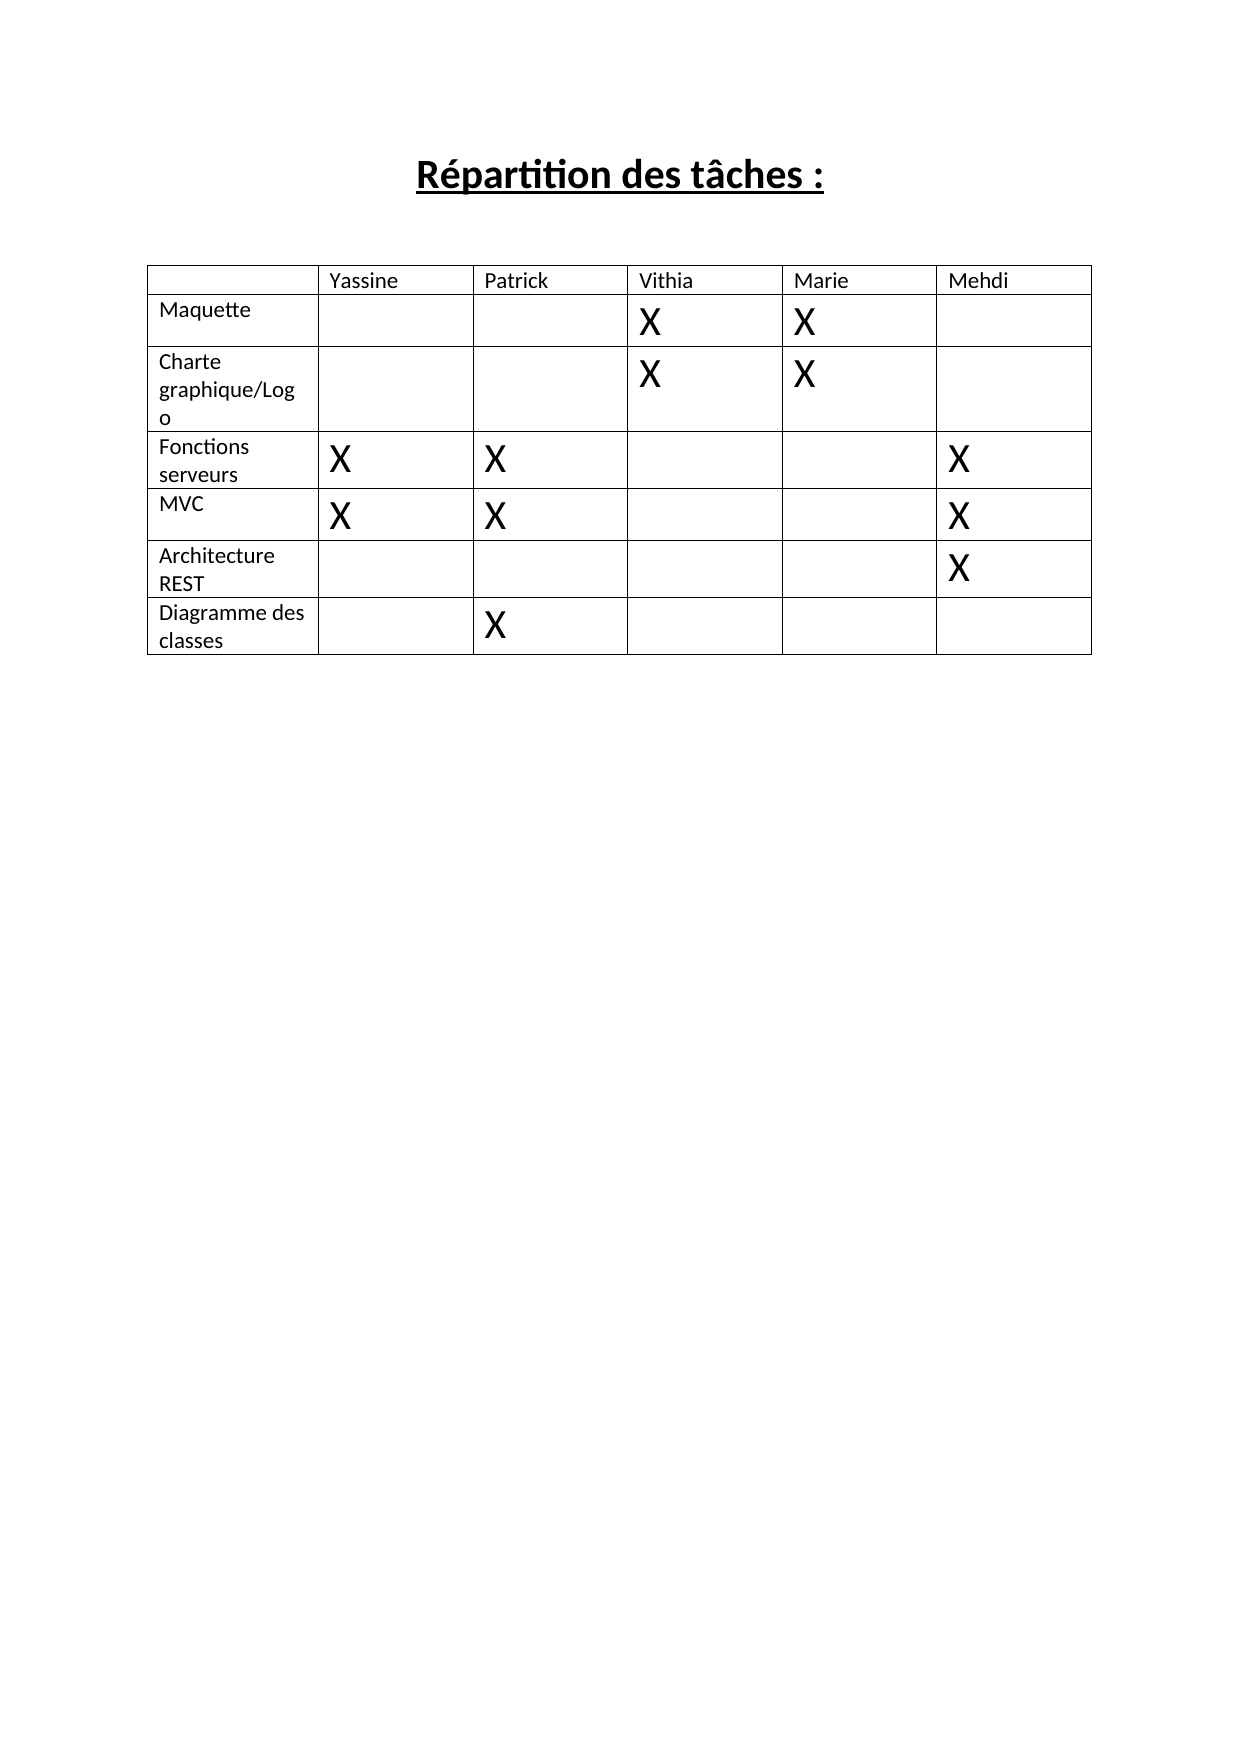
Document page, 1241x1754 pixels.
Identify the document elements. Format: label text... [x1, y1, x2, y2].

table_cell [783, 598, 936, 654]
table_cell X [937, 489, 1091, 540]
table_cell X [474, 598, 627, 654]
table_cell [474, 347, 627, 431]
table_header Patrick [474, 266, 627, 294]
table_cell [937, 295, 1091, 346]
table_header Mehdi [937, 266, 1091, 294]
table_cell X [783, 347, 936, 431]
table_cell [319, 295, 473, 346]
table_cell [628, 489, 782, 540]
table_cell [628, 541, 782, 597]
table_cell [783, 489, 936, 540]
table_cell X [628, 347, 782, 431]
table_cell [937, 598, 1091, 654]
table_cell X [474, 432, 627, 488]
table_cell X [783, 295, 936, 346]
table_cell MVC [148, 489, 318, 540]
table_cell X [474, 489, 627, 540]
table_cell X [937, 432, 1091, 488]
table_cell [319, 541, 473, 597]
table_cell Diagramme des classes [148, 598, 318, 654]
table_cell Architecture REST [148, 541, 318, 597]
table_header Yassine [319, 266, 473, 294]
table_cell Charte graphique/Logo [148, 347, 318, 431]
table_cell Maquette [148, 295, 318, 346]
table_cell Fonctions serveurs [148, 432, 318, 488]
table_cell [474, 541, 627, 597]
table_cell [628, 598, 782, 654]
table_header Vithia [628, 266, 782, 294]
table_cell [319, 347, 473, 431]
table_cell X [319, 432, 473, 488]
table_cell [474, 295, 627, 346]
table_cell X [937, 541, 1091, 597]
text Répartition des tâches : [148, 148, 1093, 198]
table_cell [783, 541, 936, 597]
table_cell [937, 347, 1091, 431]
table_header Marie [783, 266, 936, 294]
table_cell [319, 598, 473, 654]
table_header [148, 266, 318, 294]
table_cell [628, 432, 782, 488]
table_cell X [628, 295, 782, 346]
table_cell [783, 432, 936, 488]
table_cell X [319, 489, 473, 540]
